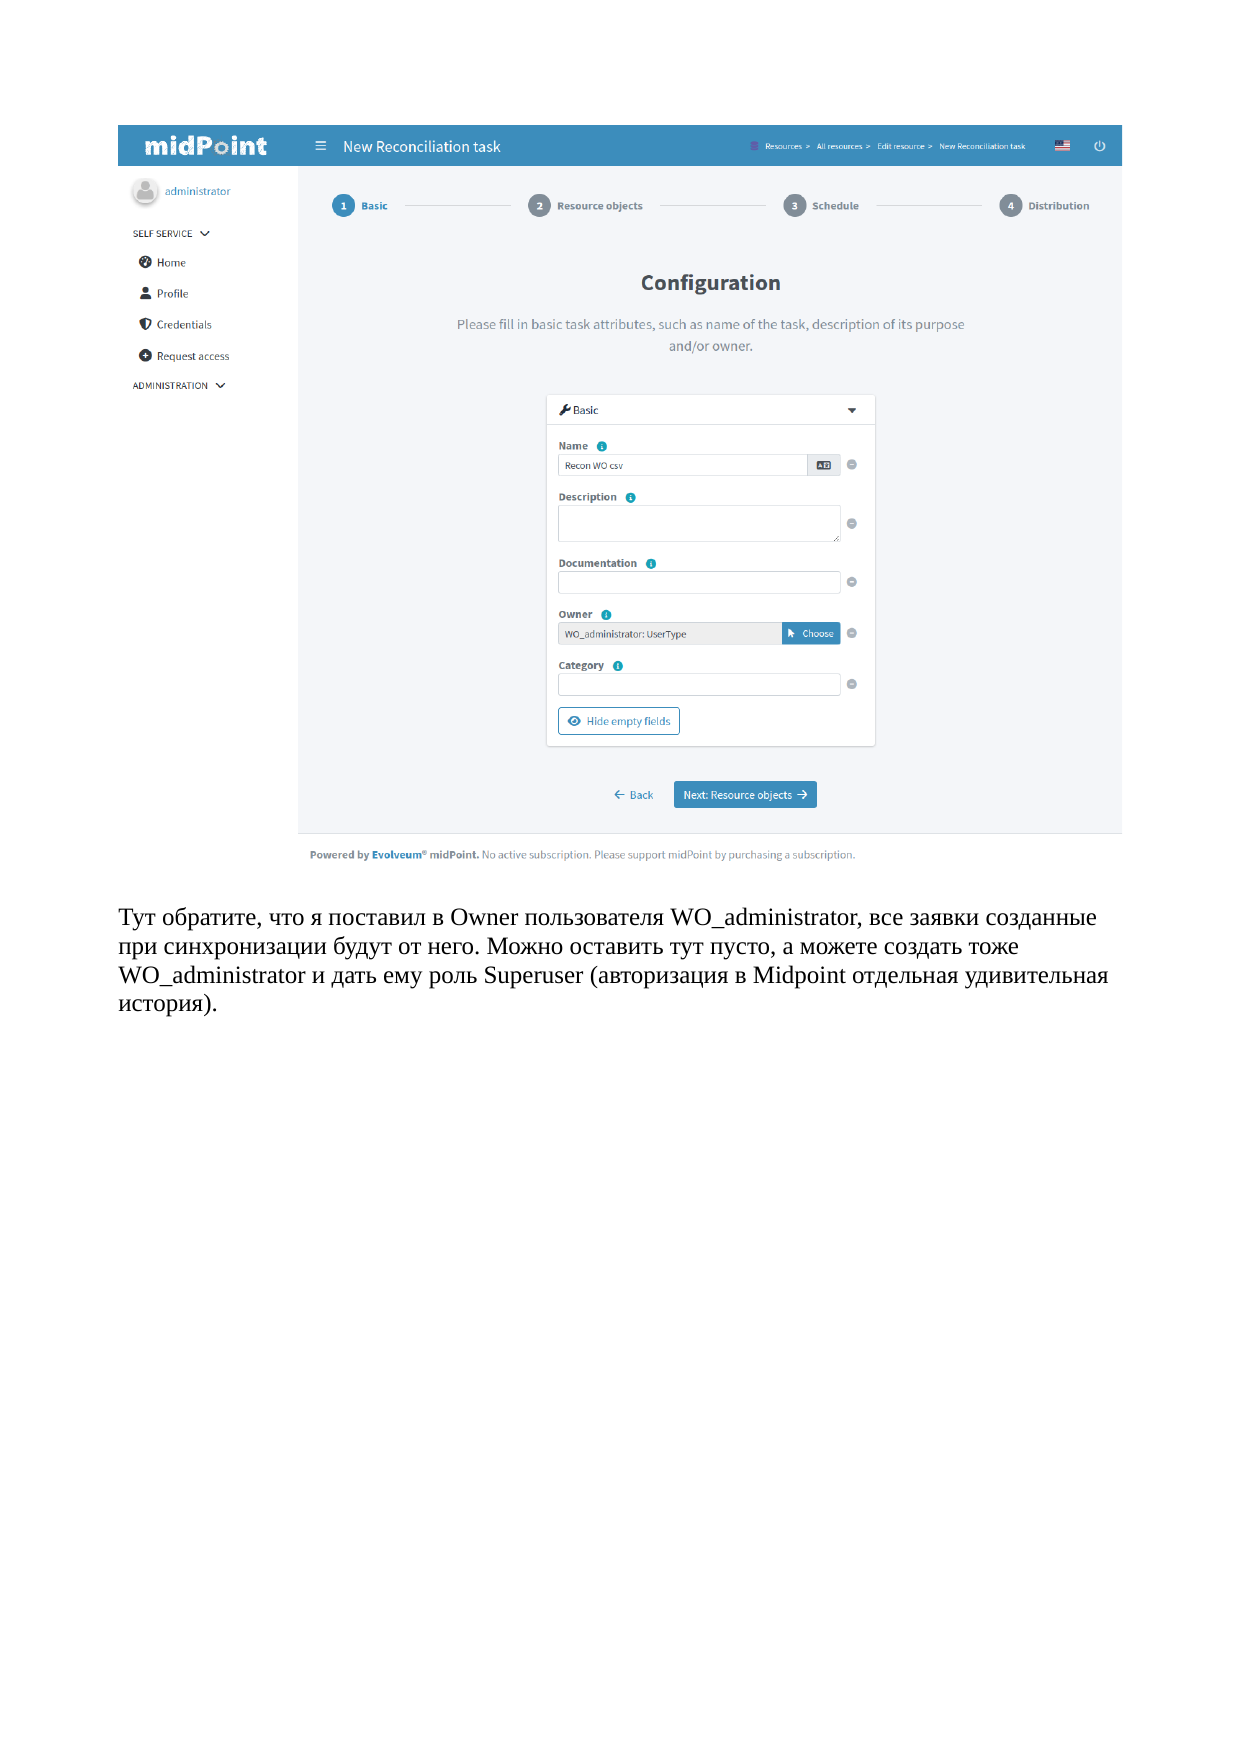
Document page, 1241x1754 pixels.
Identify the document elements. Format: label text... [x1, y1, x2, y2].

picture [118, 125, 1123, 874]
text Тут обратите, что я поставил в Owner пользователя WO_administrator, все заявки созданные при синхронизации будут от него. Можно оставить тут пусто, а можете создать тоже WO_administrator и дать ему роль Superuser (авторизация в Midpoint отдельная удивительная история). [118, 902, 1122, 1017]
